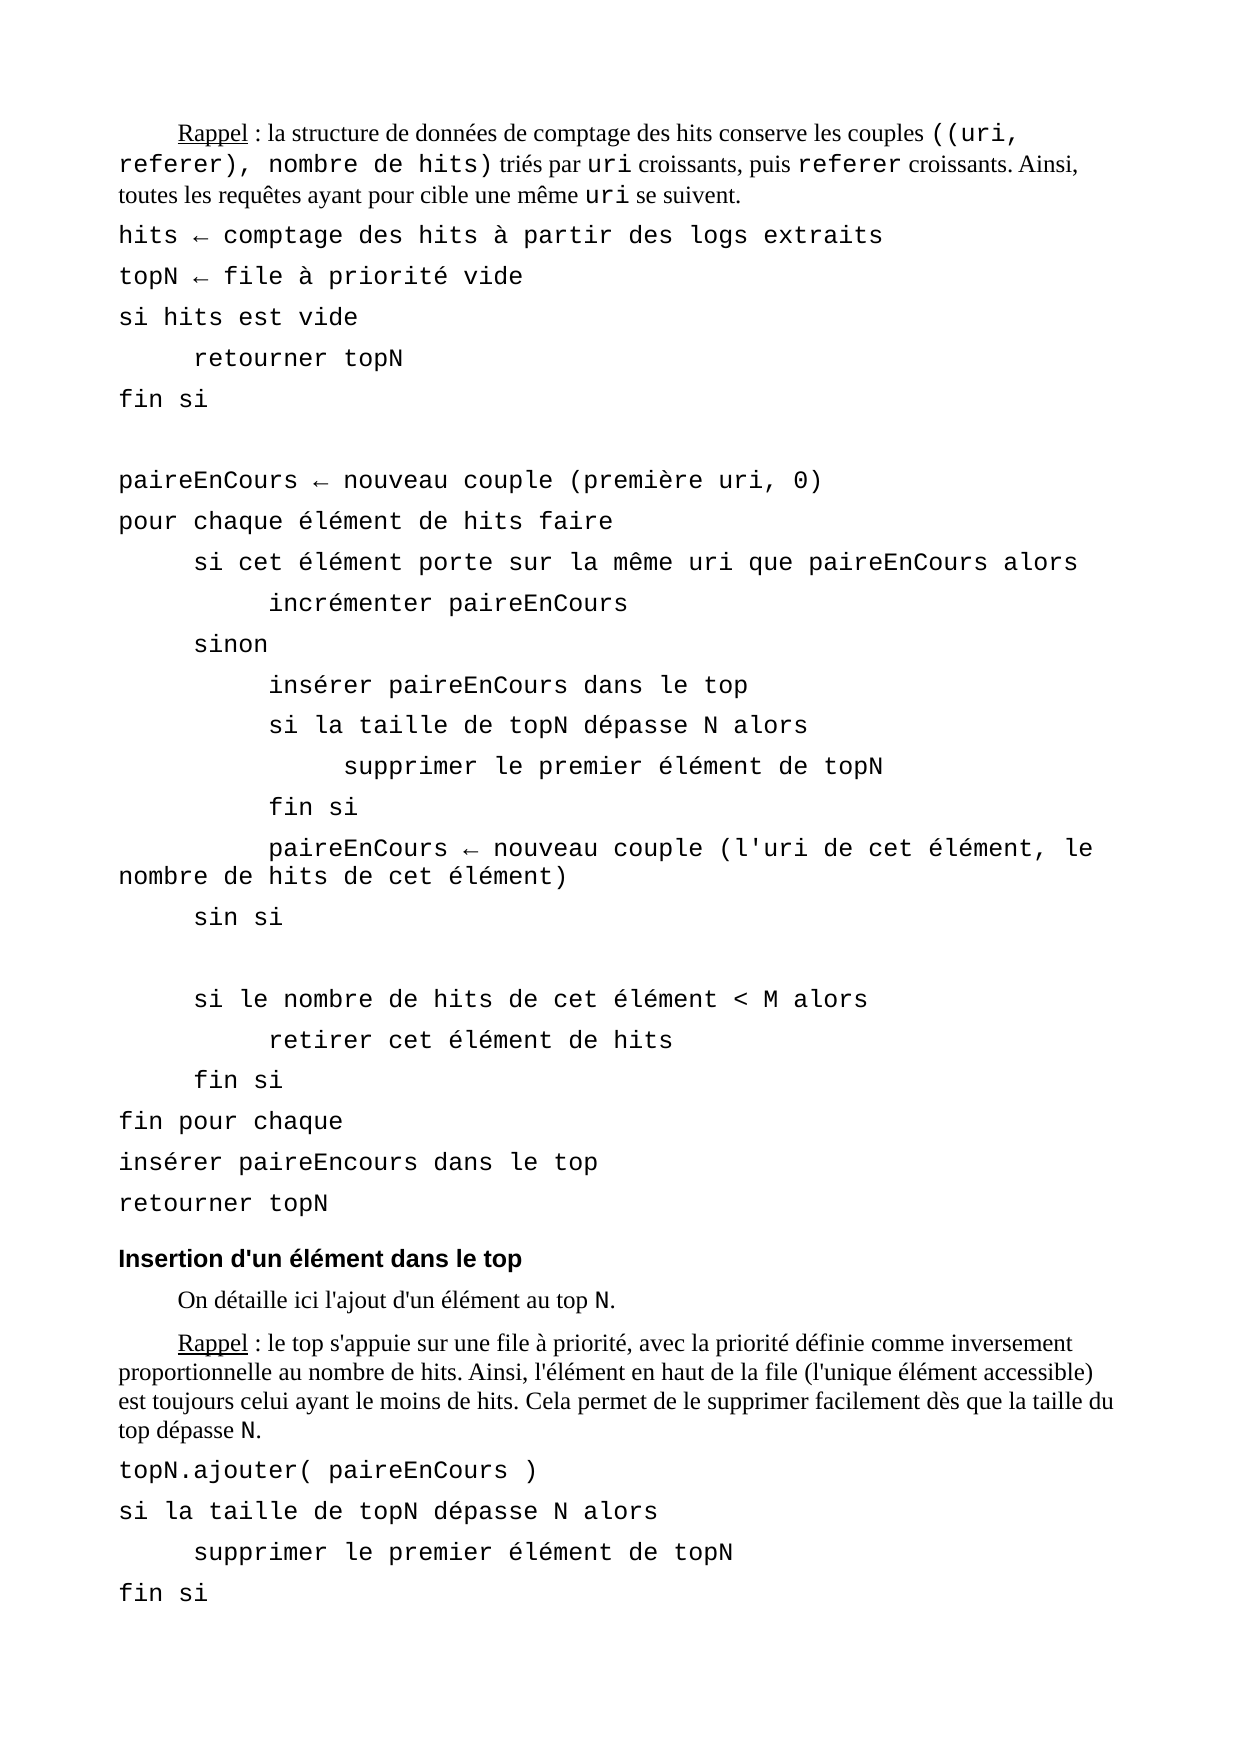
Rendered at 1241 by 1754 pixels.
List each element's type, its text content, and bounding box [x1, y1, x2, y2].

text topN ← file à priorité vide [118, 264, 1122, 292]
text fin si [118, 1581, 1122, 1609]
text fin pour chaque [118, 1109, 1122, 1137]
text si le nombre de hits de cet élément < M alors [118, 986, 1122, 1015]
text fin si [118, 1068, 1122, 1096]
text sin si [118, 905, 1122, 933]
text Rappel : le top s'appuie sur une file à priorité, avec la priorité définie comme inversement proportionnelle au nombre de hits. Ainsi, l'élément en haut de la file (l'unique élément accessible) est toujours celui ayant le moins de hits. Cela permet de le supprimer facilement dès que la taille du top dépasse N. [118, 1328, 1122, 1446]
text si hits est vide [118, 305, 1122, 333]
text retourner topN [118, 346, 1122, 374]
text si cet élément porte sur la même uri que paireEnCours alors [118, 550, 1122, 578]
text supprimer le premier élément de topN [118, 1540, 1122, 1568]
text Rappel : la structure de données de comptage des hits conserve les couples ((uri, referer), nombre de hits) triés par uri croissants, puis referer croissants. Ainsi, toutes les requêtes ayant pour cible une même uri se suivent. [118, 118, 1122, 211]
text topN.ajouter( paireEnCours ) [118, 1458, 1122, 1486]
text fin si [118, 795, 1122, 823]
text incrémenter paireEnCours [118, 591, 1122, 619]
text paireEnCours ← nouveau couple (l'uri de cet élément, le nombre de hits de cet élément) [118, 836, 1122, 892]
text insérer paireEncours dans le top [118, 1150, 1122, 1178]
text supprimer le premier élément de topN [118, 754, 1122, 782]
text fin si [118, 386, 1122, 415]
text On détaille ici l'ajout d'un élément au top N. [118, 1285, 1122, 1316]
text si la taille de topN dépasse N alors [118, 713, 1122, 741]
text retourner topN [118, 1191, 1122, 1219]
text sinon [118, 631, 1122, 660]
text retirer cet élément de hits [118, 1027, 1122, 1056]
text si la taille de topN dépasse N alors [118, 1499, 1122, 1527]
text paireEnCours ← nouveau couple (première uri, 0) [118, 468, 1122, 496]
text insérer paireEnCours dans le top [118, 672, 1122, 701]
subtitle Insertion d'un élément dans le top [118, 1244, 1122, 1273]
text pour chaque élément de hits faire [118, 509, 1122, 537]
text hits ← comptage des hits à partir des logs extraits [118, 223, 1122, 251]
